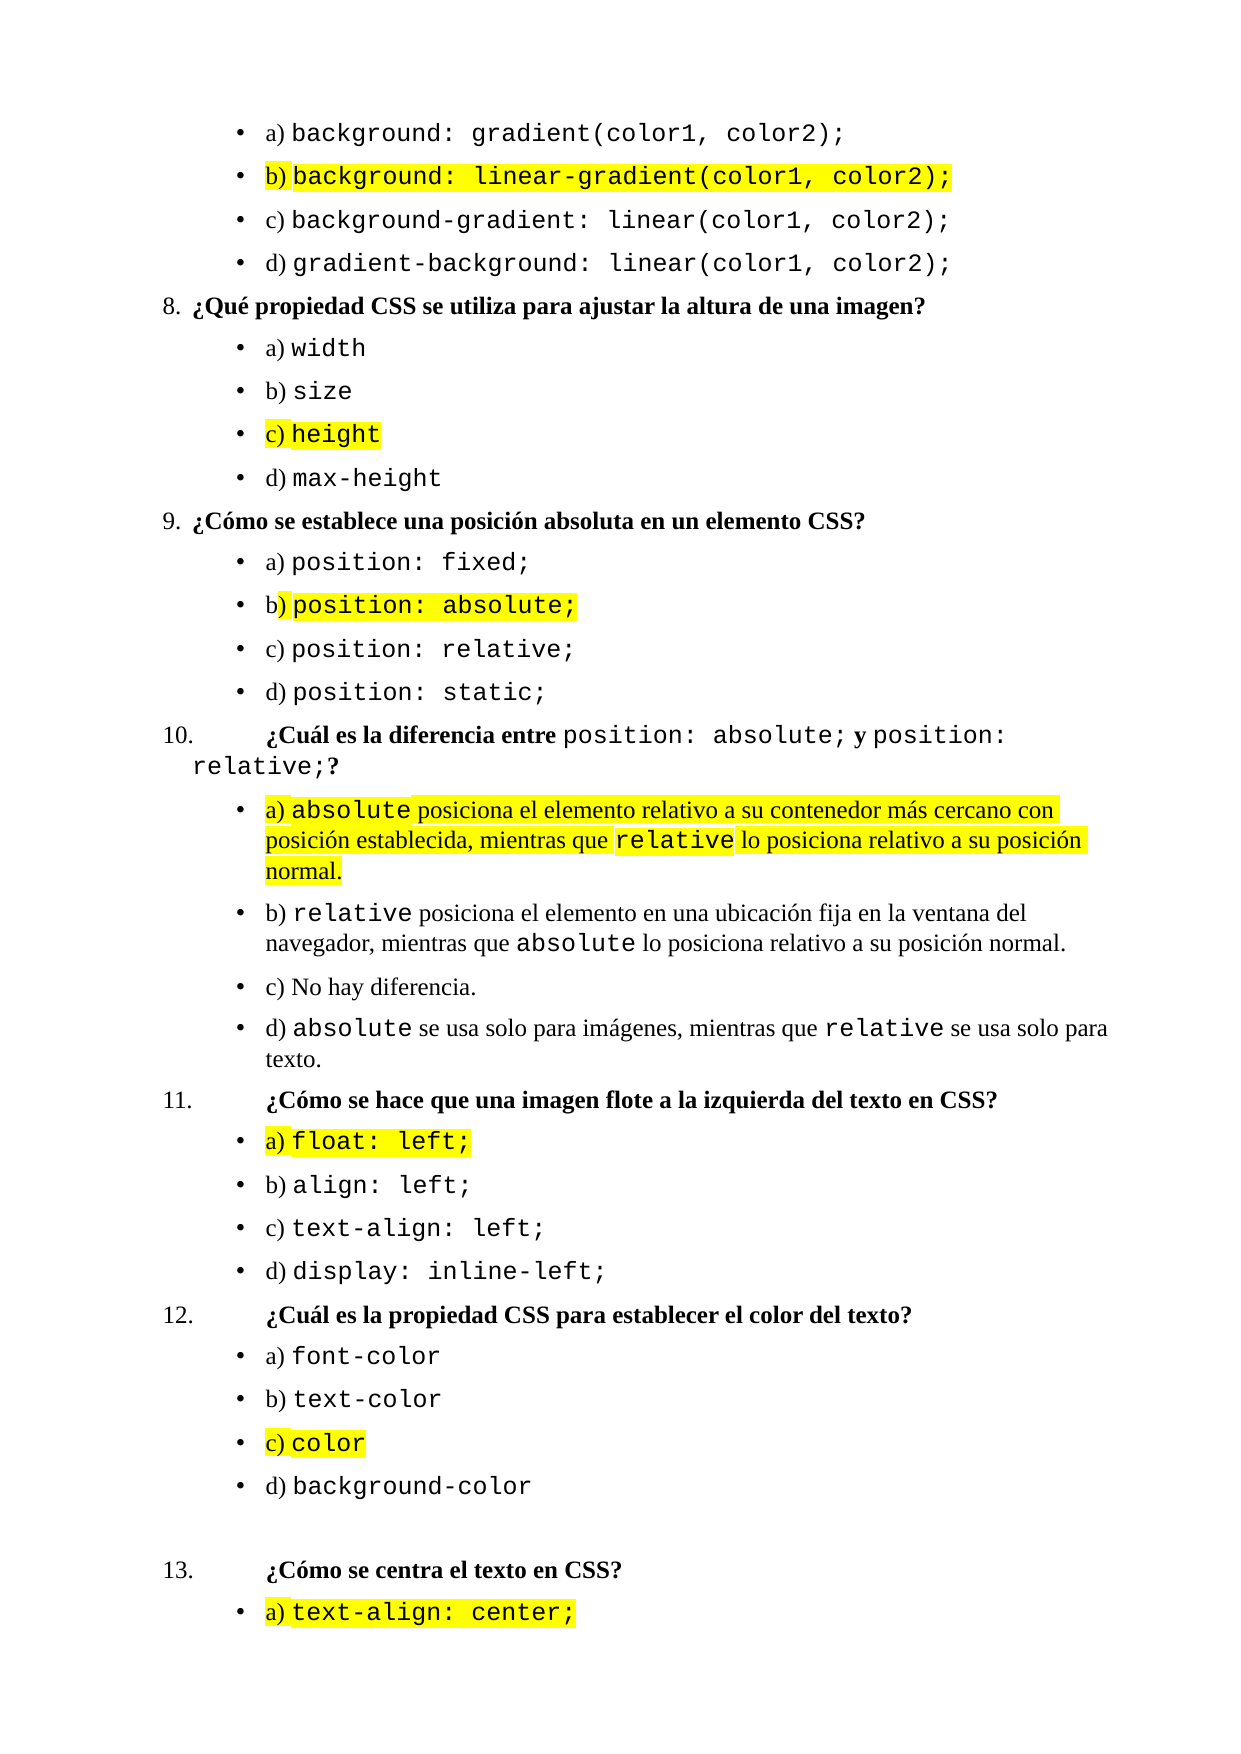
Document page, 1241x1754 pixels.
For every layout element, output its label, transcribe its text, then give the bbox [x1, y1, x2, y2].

list ¿Qué propiedad CSS se utiliza para ajustar la altura de una imagen? [162, 291, 1122, 320]
list ¿Cómo se establece una posición absoluta en un elemento CSS? [162, 506, 1122, 535]
list c) text-align: left; [236, 1213, 1122, 1244]
list c) color [236, 1428, 1122, 1458]
list d) background-color [236, 1471, 1122, 1502]
list a) font-color [236, 1341, 1122, 1372]
list c) background-gradient: linear(color1, color2); [236, 205, 1122, 236]
list b) align: left; [236, 1170, 1122, 1201]
list c) height [236, 419, 1122, 450]
list d) position: static; [236, 677, 1122, 708]
list d) display: inline-left; [236, 1256, 1122, 1287]
list ¿Cómo se hace que una imagen flote a la izquierda del texto en CSS? [162, 1085, 1122, 1114]
list c) position: relative; [236, 634, 1122, 665]
list d) absolute se usa solo para imágenes, mientras que relative se usa solo para texto. [236, 1013, 1122, 1073]
list b) size [236, 376, 1122, 407]
list b) background: linear-gradient(color1, color2); [236, 161, 1122, 192]
list b) position: absolute; [236, 591, 1122, 621]
list ¿Cuál es la diferencia entre position: absolute; y position: relative;? [162, 721, 1122, 782]
list a) absolute posiciona el elemento relativo a su contenedor más cercano con posición establecida, mientras que relative lo posiciona relativo a su posición normal. [236, 795, 1122, 885]
list a) background: gradient(color1, color2); [236, 118, 1122, 149]
list ¿Cuál es la propiedad CSS para establecer el color del texto? [162, 1300, 1122, 1328]
list ¿Cómo se centra el texto en CSS? [162, 1556, 1122, 1584]
list a) float: left; [236, 1126, 1122, 1157]
list b) text-color [236, 1384, 1122, 1415]
list d) max-height [236, 463, 1122, 493]
list a) width [236, 333, 1122, 363]
list b) relative posiciona el elemento en una ubicación fija en la ventana del navegador, mientras que absolute lo posiciona relativo a su posición normal. [236, 898, 1122, 959]
list a) text-align: center; [236, 1597, 1122, 1628]
list c) No hay diferencia. [236, 972, 1122, 1001]
list d) gradient-background: linear(color1, color2); [236, 248, 1122, 279]
list a) position: fixed; [236, 547, 1122, 578]
